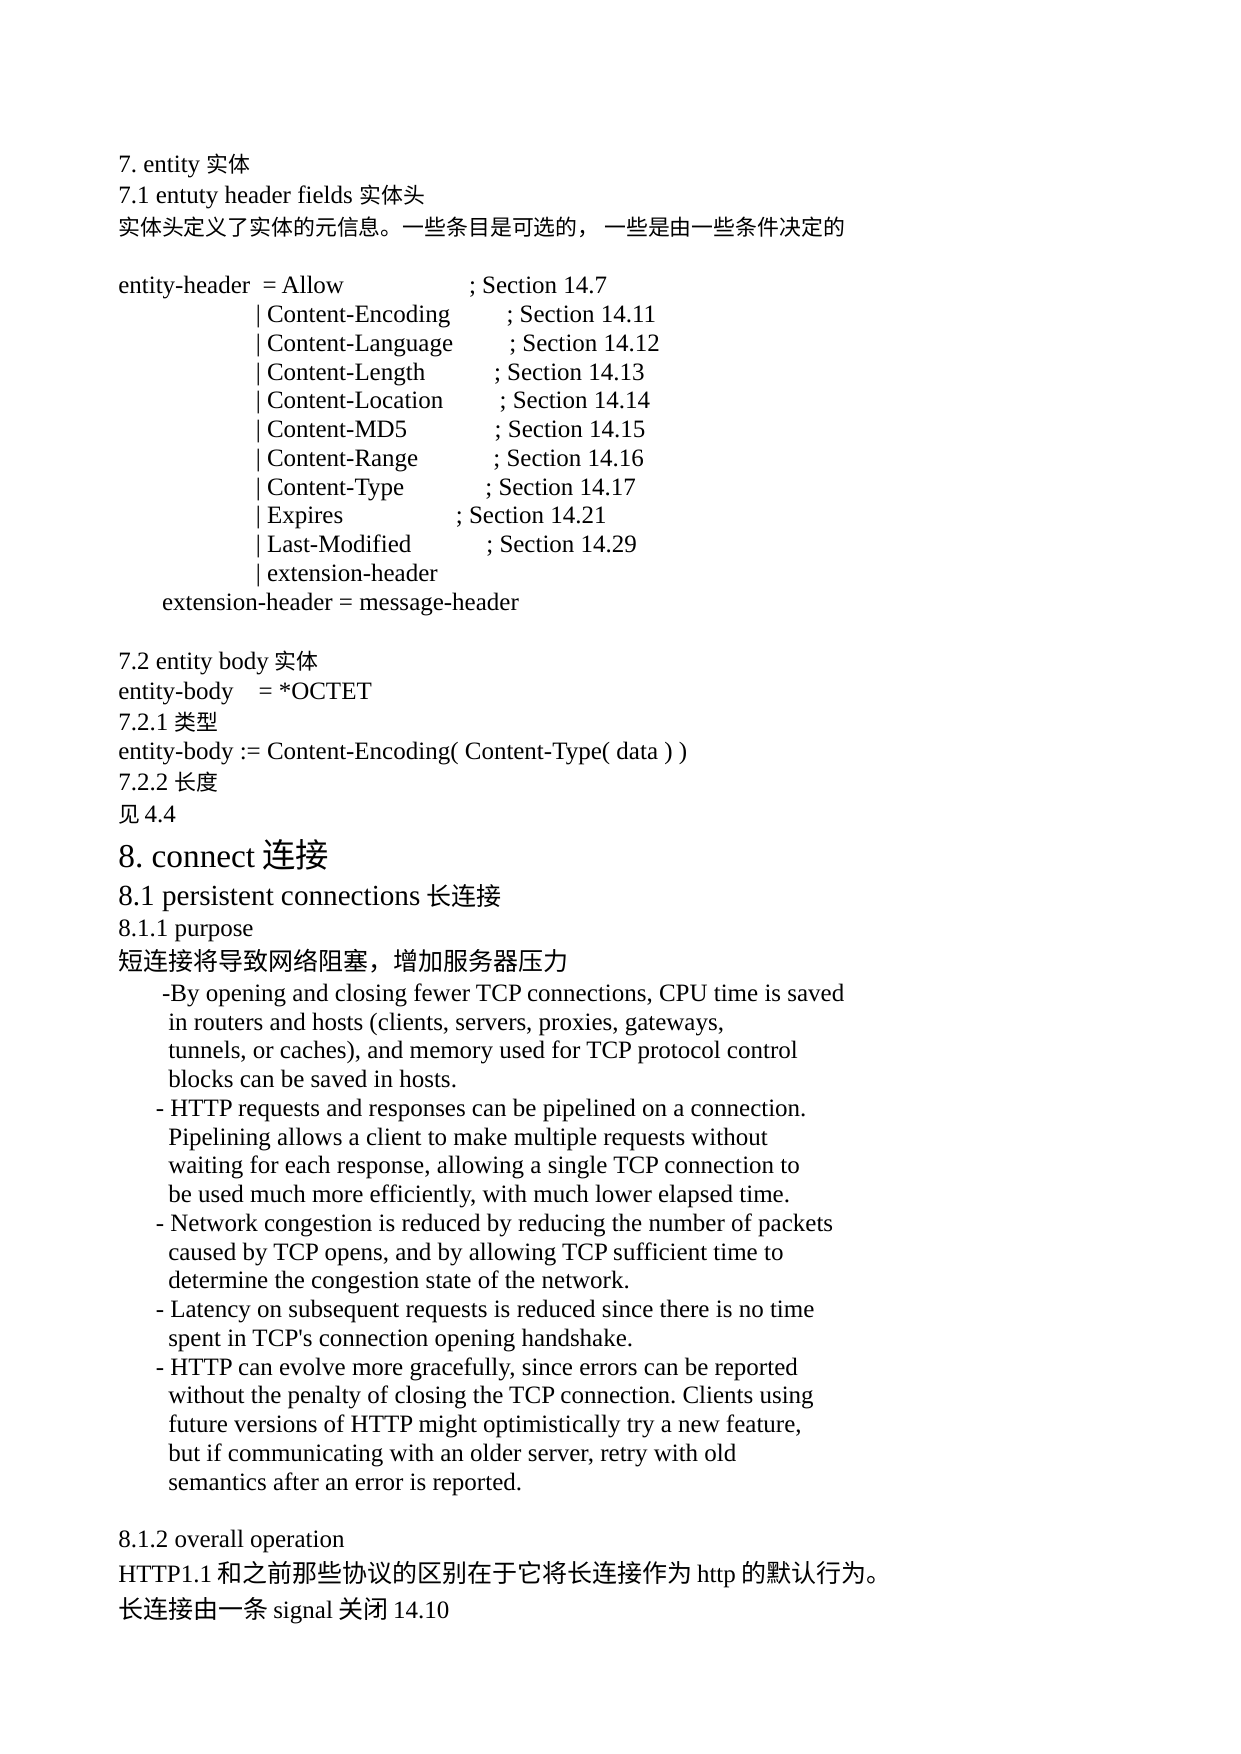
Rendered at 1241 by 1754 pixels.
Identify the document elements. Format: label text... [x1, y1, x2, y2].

text 8. connect连接 [118, 828, 1122, 877]
text without the penalty of closing the TCP connection. Clients using [118, 1381, 1122, 1409]
text | Content-Type ; Section 14.17 [118, 472, 1122, 501]
text 8.1 persistent connections 长连接 [118, 877, 1122, 913]
text | Content-Location ; Section 14.14 [118, 386, 1122, 414]
text Pipelining allows a client to make multiple requests without [118, 1122, 1122, 1151]
text 7.2.1 类型 [118, 705, 1122, 736]
text | Content-MD5 ; Section 14.15 [118, 414, 1122, 443]
text | Content-Encoding ; Section 14.11 [118, 299, 1122, 328]
text spent in TCP's connection opening handshake. [118, 1323, 1122, 1352]
text entity-body = *OCTET [118, 676, 1122, 705]
text 7.2.2 长度 [118, 765, 1122, 797]
text 实体头定义了实体的元信息。一些条目是可选的， 一些是由一些条件决定的 [118, 210, 1122, 242]
text extension-header = message-header [118, 587, 1122, 616]
text entity-body := Content-Encoding( Content-Type( data ) ) [118, 736, 1122, 765]
text caused by TCP opens, and by allowing TCP sufficient time to [118, 1237, 1122, 1266]
text future versions of HTTP might optimistically try a new feature, [118, 1409, 1122, 1438]
text | Expires ; Section 14.21 [118, 501, 1122, 529]
text determine the congestion state of the network. [118, 1266, 1122, 1294]
text HTTP1.1和之前那些协议的区别在于它将长连接作为http的默认行为。 [118, 1553, 1122, 1589]
text 见4.4 [118, 797, 1122, 828]
text tunnels, or caches), and memory used for TCP protocol control [118, 1036, 1122, 1064]
text -By opening and closing fewer TCP connections, CPU time is saved [118, 978, 1122, 1007]
text waiting for each response, allowing a single TCP connection to [118, 1151, 1122, 1179]
text in routers and hosts (clients, servers, proxies, gateways, [118, 1007, 1122, 1036]
text 7.1 entuty header fields 实体头 [118, 178, 1122, 210]
text - HTTP requests and responses can be pipelined on a connection. [118, 1093, 1122, 1122]
text | Content-Length ; Section 14.13 [118, 357, 1122, 386]
text 7. entity 实体 [118, 147, 1122, 178]
text semantics after an error is reported. [118, 1467, 1122, 1496]
text blocks can be saved in hosts. [118, 1064, 1122, 1093]
text but if communicating with an older server, retry with old [118, 1438, 1122, 1467]
text | Last-Modified ; Section 14.29 [118, 529, 1122, 558]
text | Content-Language ; Section 14.12 [118, 328, 1122, 357]
text - HTTP can evolve more gracefully, since errors can be reported [118, 1352, 1122, 1381]
text - Latency on subsequent requests is reduced since there is no time [118, 1294, 1122, 1323]
text 8.1.2 overall operation [118, 1524, 1122, 1553]
text be used much more efficiently, with much lower elapsed time. [118, 1179, 1122, 1208]
text entity-header = Allow ; Section 14.7 [118, 271, 1122, 299]
text | Content-Range ; Section 14.16 [118, 443, 1122, 472]
text 7.2 entity body实体 [118, 644, 1122, 676]
text | extension-header [118, 558, 1122, 587]
text 长连接由一条signal关闭14.10 [118, 1589, 1122, 1626]
text - Network congestion is reduced by reducing the number of packets [118, 1208, 1122, 1237]
text 短连接将导致网络阻塞，增加服务器压力 [118, 942, 1122, 978]
text 8.1.1 purpose [118, 913, 1122, 942]
